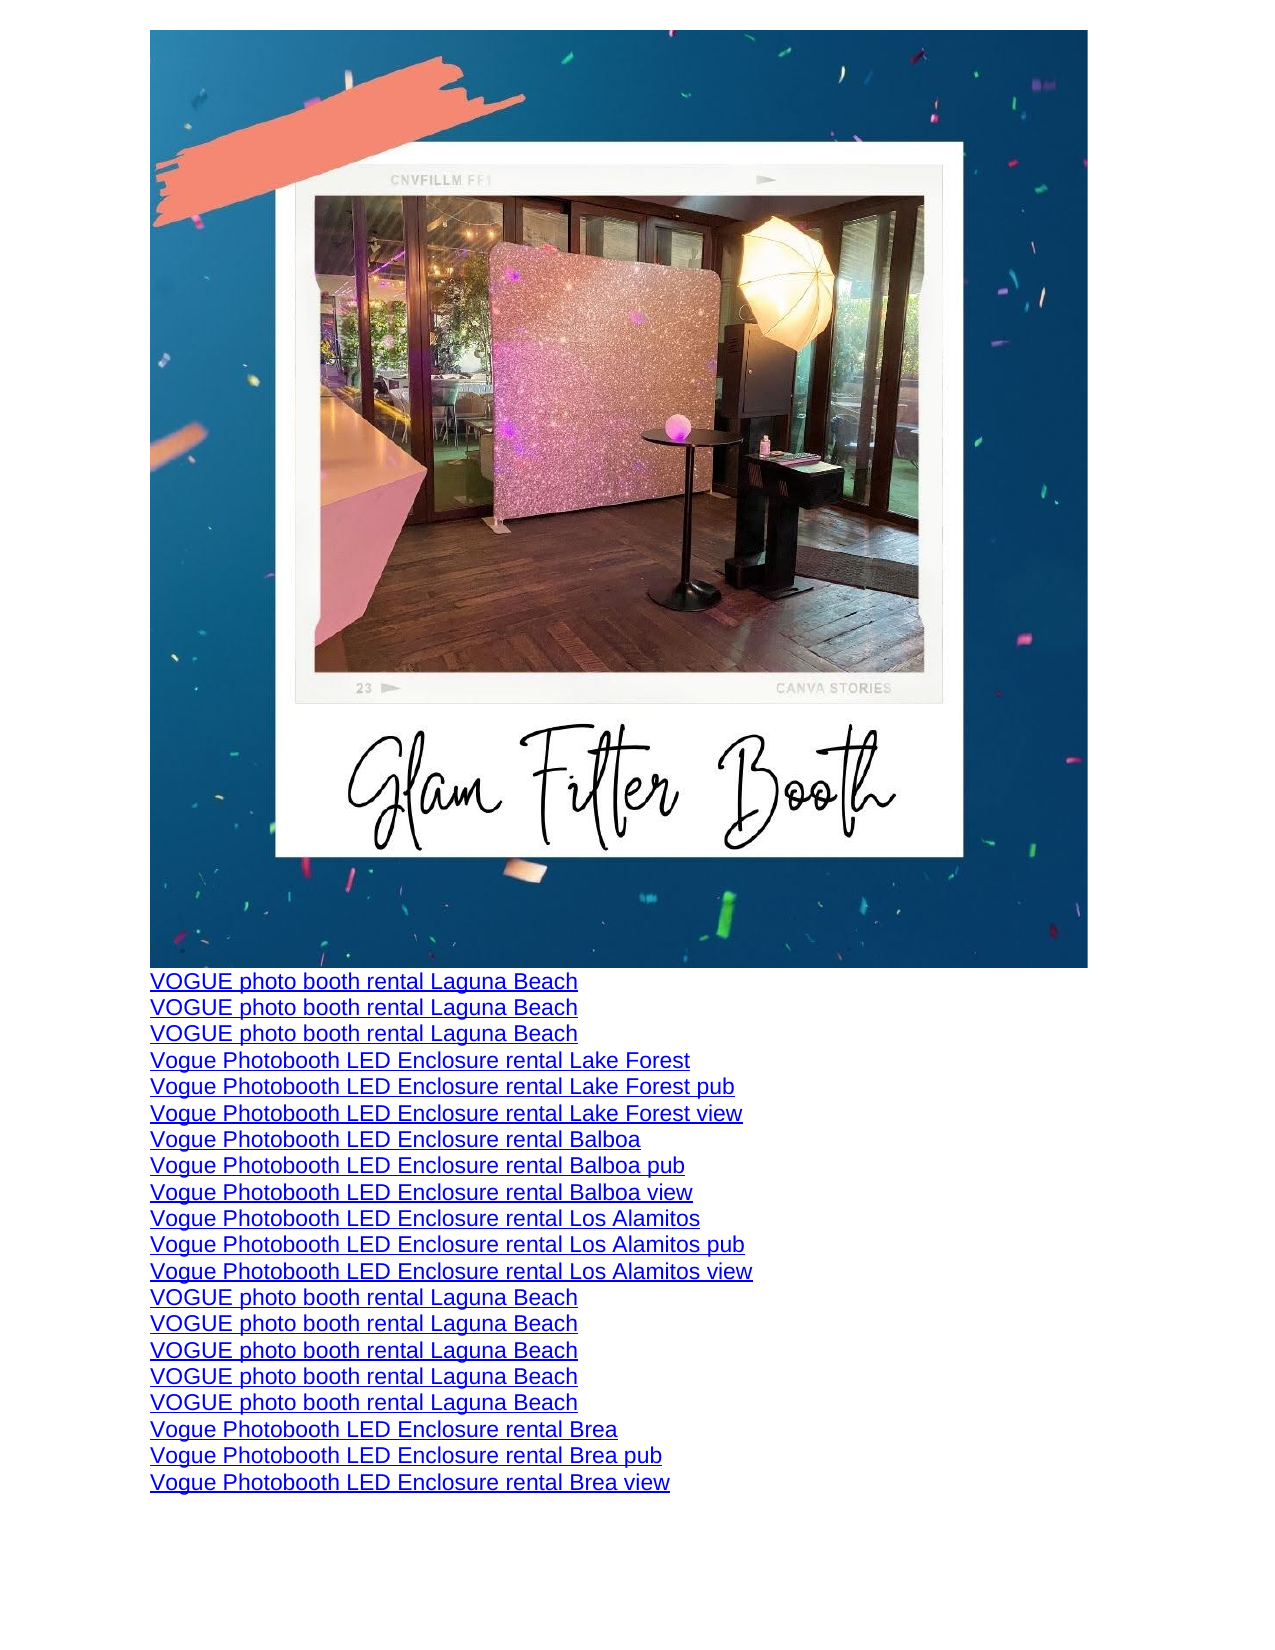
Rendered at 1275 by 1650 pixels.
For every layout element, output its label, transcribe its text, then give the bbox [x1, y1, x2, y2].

text VOGUE photo booth rental Laguna Beach [150, 1363, 1125, 1389]
text Vogue Photobooth LED Enclosure rental Brea pub [150, 1442, 1125, 1468]
text Vogue Photobooth LED Enclosure rental Los Alamitos pub [150, 1231, 1125, 1258]
text Vogue Photobooth LED Enclosure rental Lake Forest pub [150, 1073, 1125, 1099]
text Vogue Photobooth LED Enclosure rental Los Alamitos view [150, 1258, 1125, 1284]
text Vogue Photobooth LED Enclosure rental Brea view [150, 1468, 1125, 1495]
text VOGUE photo booth rental Laguna Beach [150, 1389, 1125, 1416]
text VOGUE photo booth rental Laguna Beach [150, 968, 1125, 994]
text VOGUE photo booth rental Laguna Beach [150, 1337, 1125, 1363]
text VOGUE photo booth rental Laguna Beach [150, 1310, 1125, 1337]
text Vogue Photobooth LED Enclosure rental Balboa pub [150, 1152, 1125, 1178]
text Vogue Photobooth LED Enclosure rental Lake Forest view [150, 1099, 1125, 1126]
text Vogue Photobooth LED Enclosure rental Balboa [150, 1126, 1125, 1152]
text Vogue Photobooth LED Enclosure rental Brea [150, 1416, 1125, 1442]
text Vogue Photobooth LED Enclosure rental Lake Forest [150, 1047, 1125, 1073]
text Vogue Photobooth LED Enclosure rental Balboa view [150, 1178, 1125, 1205]
text Vogue Photobooth LED Enclosure rental Los Alamitos [150, 1205, 1125, 1231]
text VOGUE photo booth rental Laguna Beach [150, 994, 1125, 1020]
text VOGUE photo booth rental Laguna Beach [150, 1020, 1125, 1047]
text VOGUE photo booth rental Laguna Beach [150, 1284, 1125, 1310]
picture [150, 30, 1088, 968]
